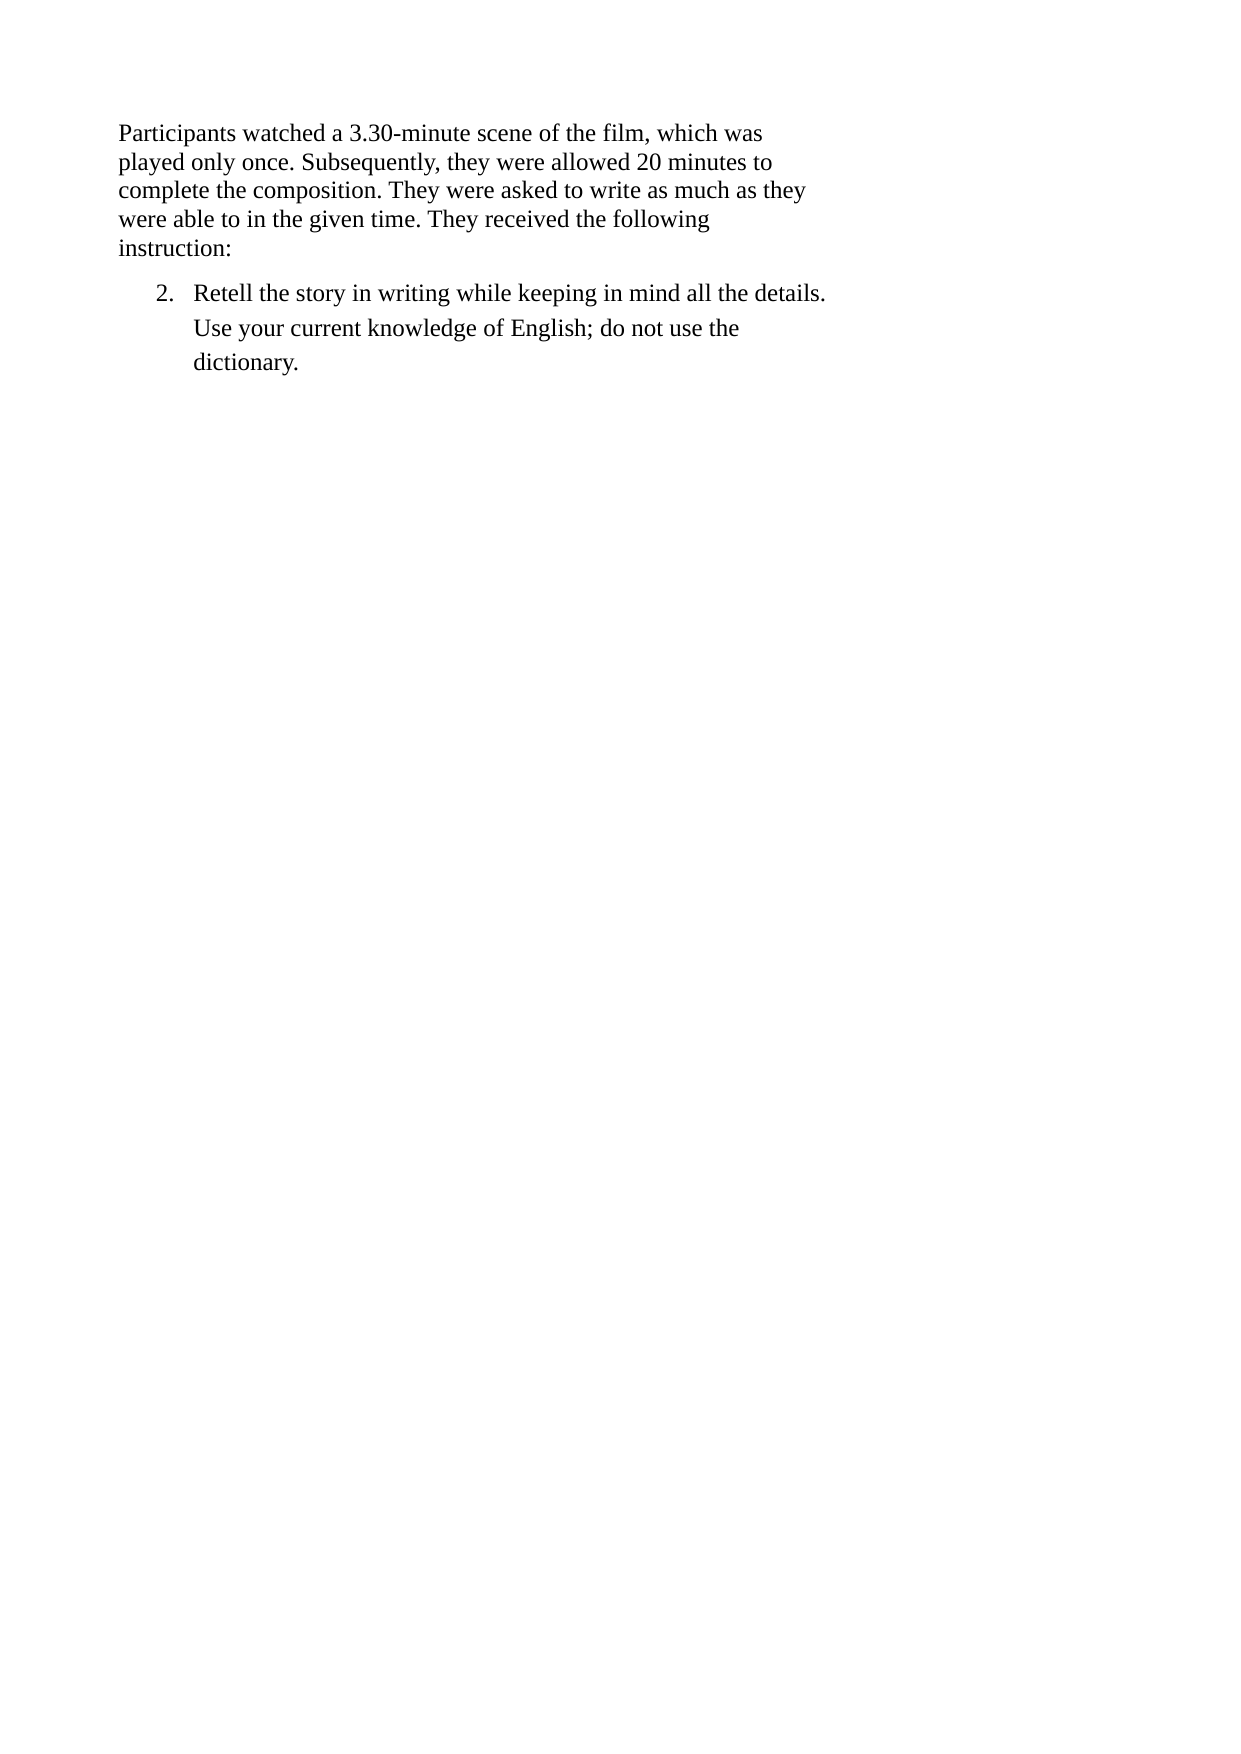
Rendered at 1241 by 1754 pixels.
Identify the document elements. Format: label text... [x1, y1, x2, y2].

text Participants watched a 3.30-minute scene of the film, which was played only once. Subsequently, they were allowed 20 minutes to complete the composition. They were asked to write as much as they were able to in the given time. They received the following instruction: [118, 118, 827, 262]
list Retell the story in writing while keeping in mind all the details. Use your current knowledge of English; do not use the dictionary. [156, 278, 827, 376]
